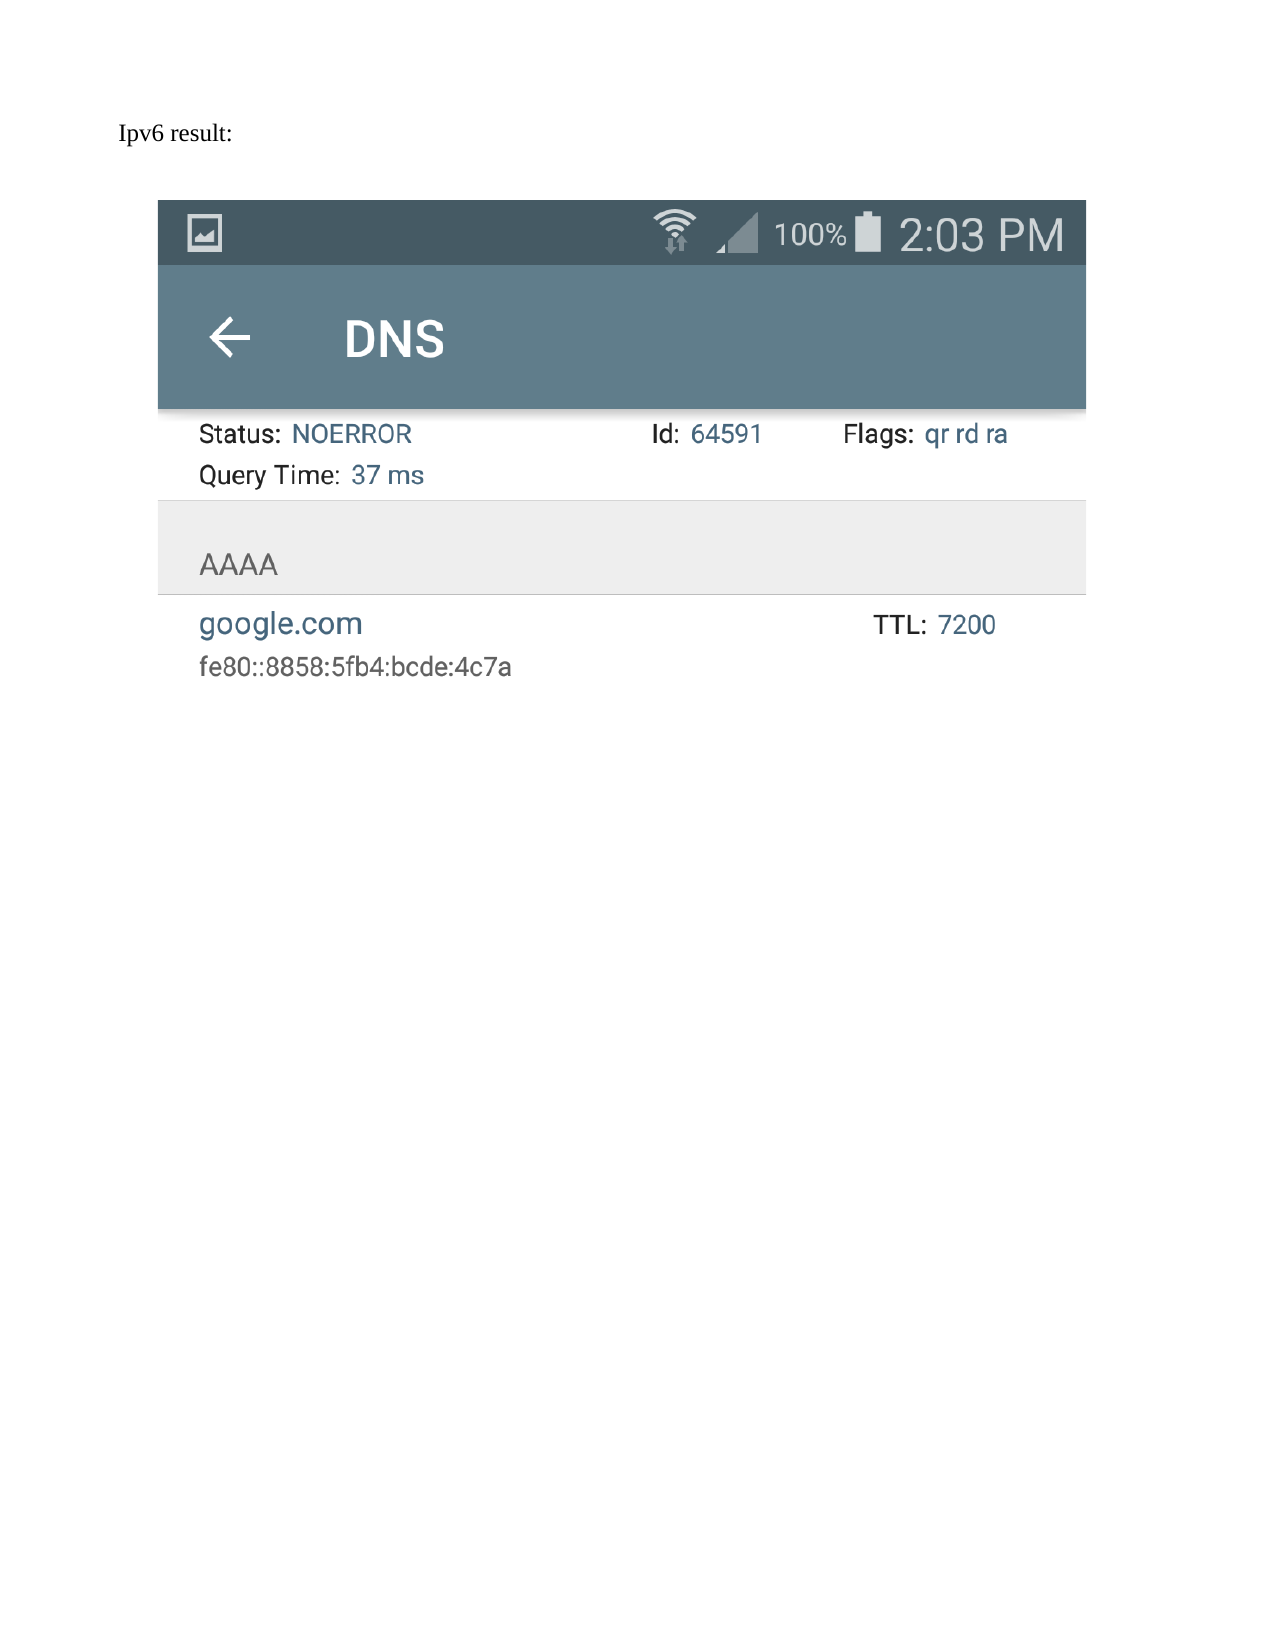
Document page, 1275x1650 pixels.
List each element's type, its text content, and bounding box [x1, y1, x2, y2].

text Ipv6 result: [118, 118, 1157, 147]
